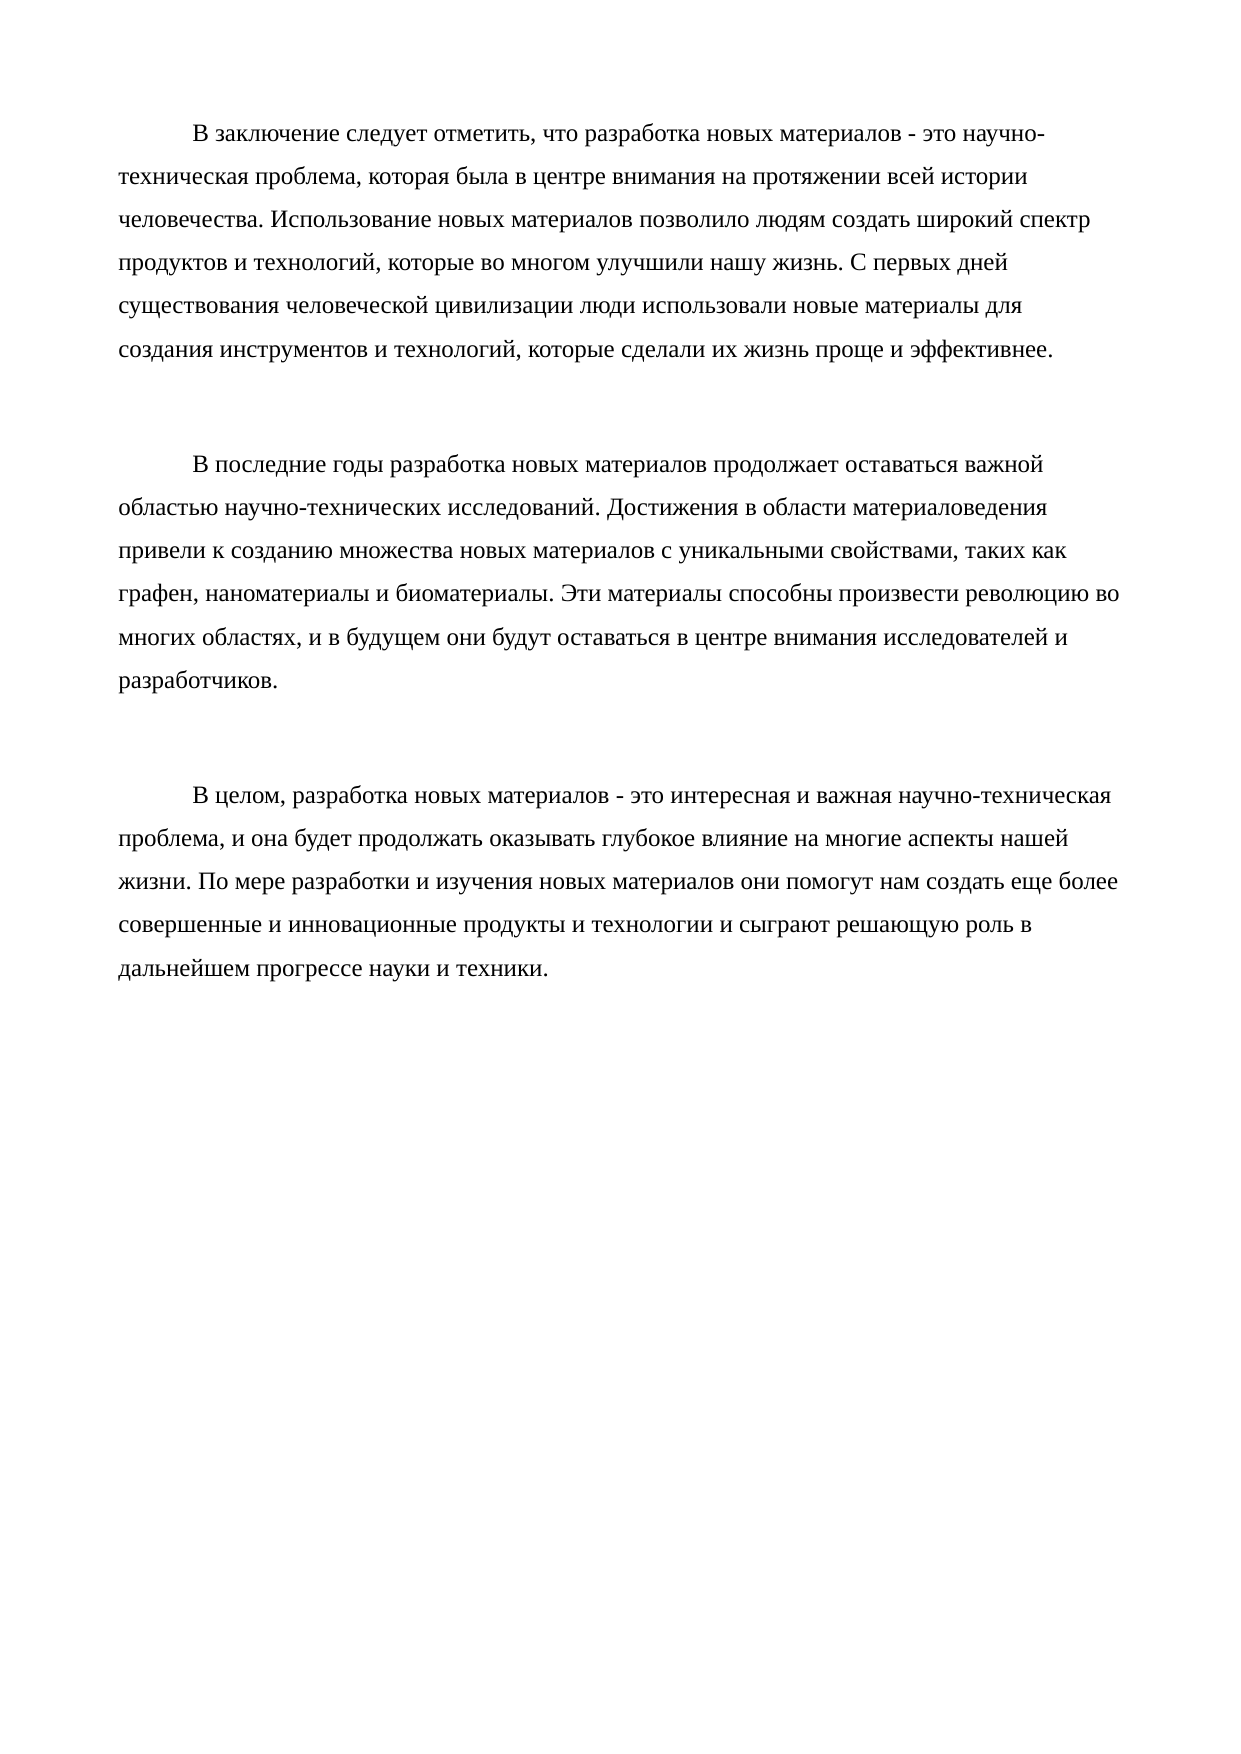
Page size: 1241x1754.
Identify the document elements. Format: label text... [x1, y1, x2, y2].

text В последние годы разработка новых материалов продолжает оставаться важной областью научно-технических исследований. Достижения в области материаловедения привели к созданию множества новых материалов с уникальными свойствами, таких как графен, наноматериалы и биоматериалы. Эти материалы способны произвести революцию во многих областях, и в будущем они будут оставаться в центре внимания исследователей и разработчиков. [118, 449, 1122, 693]
text В заключение следует отметить, что разработка новых материалов - это научно-техническая проблема, которая была в центре внимания на протяжении всей истории человечества. Использование новых материалов позволило людям создать широкий спектр продуктов и технологий, которые во многом улучшили нашу жизнь. С первых дней существования человеческой цивилизации люди использовали новые материалы для создания инструментов и технологий, которые сделали их жизнь проще и эффективнее. [118, 118, 1122, 362]
text В целом, разработка новых материалов - это интересная и важная научно-техническая проблема, и она будет продолжать оказывать глубокое влияние на многие аспекты нашей жизни. По мере разработки и изучения новых материалов они помогут нам создать еще более совершенные и инновационные продукты и технологии и сыграют решающую роль в дальнейшем прогрессе науки и техники. [118, 780, 1122, 981]
